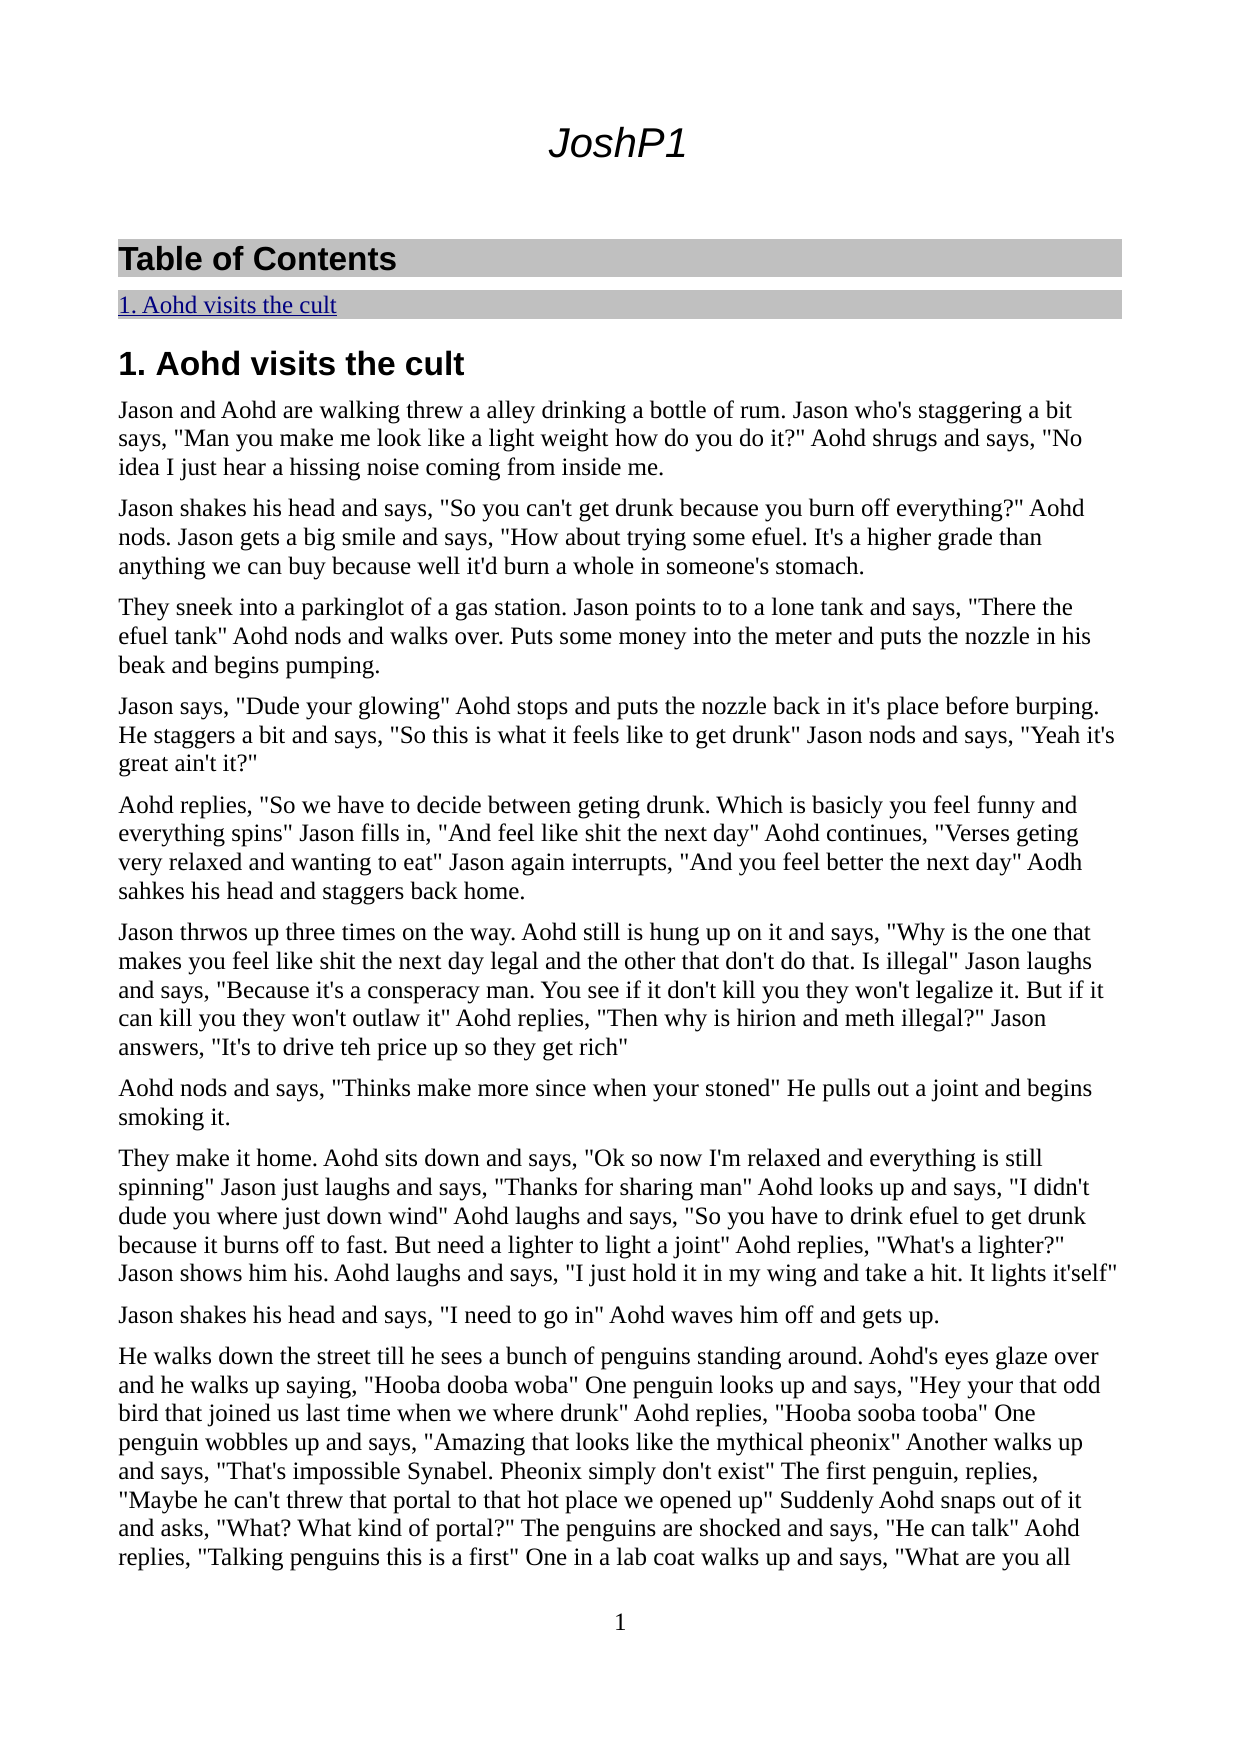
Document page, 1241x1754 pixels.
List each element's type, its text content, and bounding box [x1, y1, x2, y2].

text Jason and Aohd are walking threw a alley drinking a bottle of rum. Jason who's staggering a bit says, "Man you make me look like a light weight how do you do it?" Aohd shrugs and says, "No idea I just hear a hissing noise coming from inside me. [118, 395, 1122, 481]
text Aohd nods and says, "Thinks make more since when your stoned" He pulls out a joint and begins smoking it. [118, 1073, 1122, 1131]
text Jason thrwos up three times on the way. Aohd still is hung up on it and says, "Why is the one that makes you feel like shit the next day legal and the other that don't do that. Is illegal" Jason laughs and says, "Because it's a consperacy man. You see if it don't kill you they won't legalize it. But if it can kill you they won't outlaw it" Aohd replies, "Then why is hirion and meth illegal?" Jason answers, "It's to drive teh price up so they get rich" [118, 917, 1122, 1061]
subtitle Aohd visits the cult [118, 344, 1122, 382]
text He walks down the street till he sees a bunch of penguins standing around. Aohd's eyes glaze over and he walks up saying, "Hooba dooba woba" One penguin looks up and says, "Hey your that odd bird that joined us last time when we where drunk" Aohd replies, "Hooba sooba tooba" One penguin wobbles up and says, "Amazing that looks like the mythical pheonix" Another walks up and says, "That's impossible Synabel. Pheonix simply don't exist" The first penguin, replies, "Maybe he can't threw that portal to that hot place we opened up" Suddenly Aohd snaps out of it and asks, "What? What kind of portal?" The penguins are shocked and says, "He can talk" Aohd replies, "Talking penguins this is a first" One in a lab coat walks up and says, "What are you all [118, 1341, 1122, 1571]
text 1. Aohd visits the cult [118, 290, 1122, 319]
text They sneek into a parkinglot of a gas station. Jason points to to a lone tank and says, "There the efuel tank" Aohd nods and walks over. Puts some money into the meter and puts the nozzle in his beak and begins pumping. [118, 592, 1122, 678]
text They make it home. Aohd sits down and says, "Ok so now I'm relaxed and everything is still spinning" Jason just laughs and says, "Thanks for sharing man" Aohd looks up and says, "I didn't dude you where just down wind" Aohd laughs and says, "So you have to drink efuel to get drunk because it burns off to fast. But need a lighter to light a joint" Aohd replies, "What's a lighter?" Jason shows him his. Aohd laughs and says, "I just hold it in my wing and take a hit. It lights it'self" [118, 1143, 1122, 1287]
text Jason says, "Dude your glowing" Aohd stops and puts the nozzle back in it's place before burping. He staggers a bit and says, "So this is what it feels like to get drunk" Jason nods and says, "Yeah it's great ain't it?" [118, 691, 1122, 777]
subtitle Table of Contents [118, 239, 1122, 277]
subtitle JoshP1 [118, 118, 1122, 166]
text Jason shakes his head and says, "I need to go in" Aohd waves him off and gets up. [118, 1300, 1122, 1328]
text Aohd replies, "So we have to decide between geting drunk. Which is basicly you feel funny and everything spins" Jason fills in, "And feel like shit the next day" Aohd continues, "Verses geting very relaxed and wanting to eat" Jason again interrupts, "And you feel better the next day" Aodh sahkes his head and staggers back home. [118, 790, 1122, 905]
text Jason shakes his head and says, "So you can't get drunk because you burn off everything?" Aohd nods. Jason gets a big smile and says, "How about trying some efuel. It's a higher grade than anything we can buy because well it'd burn a whole in someone's stomach. [118, 493, 1122, 580]
